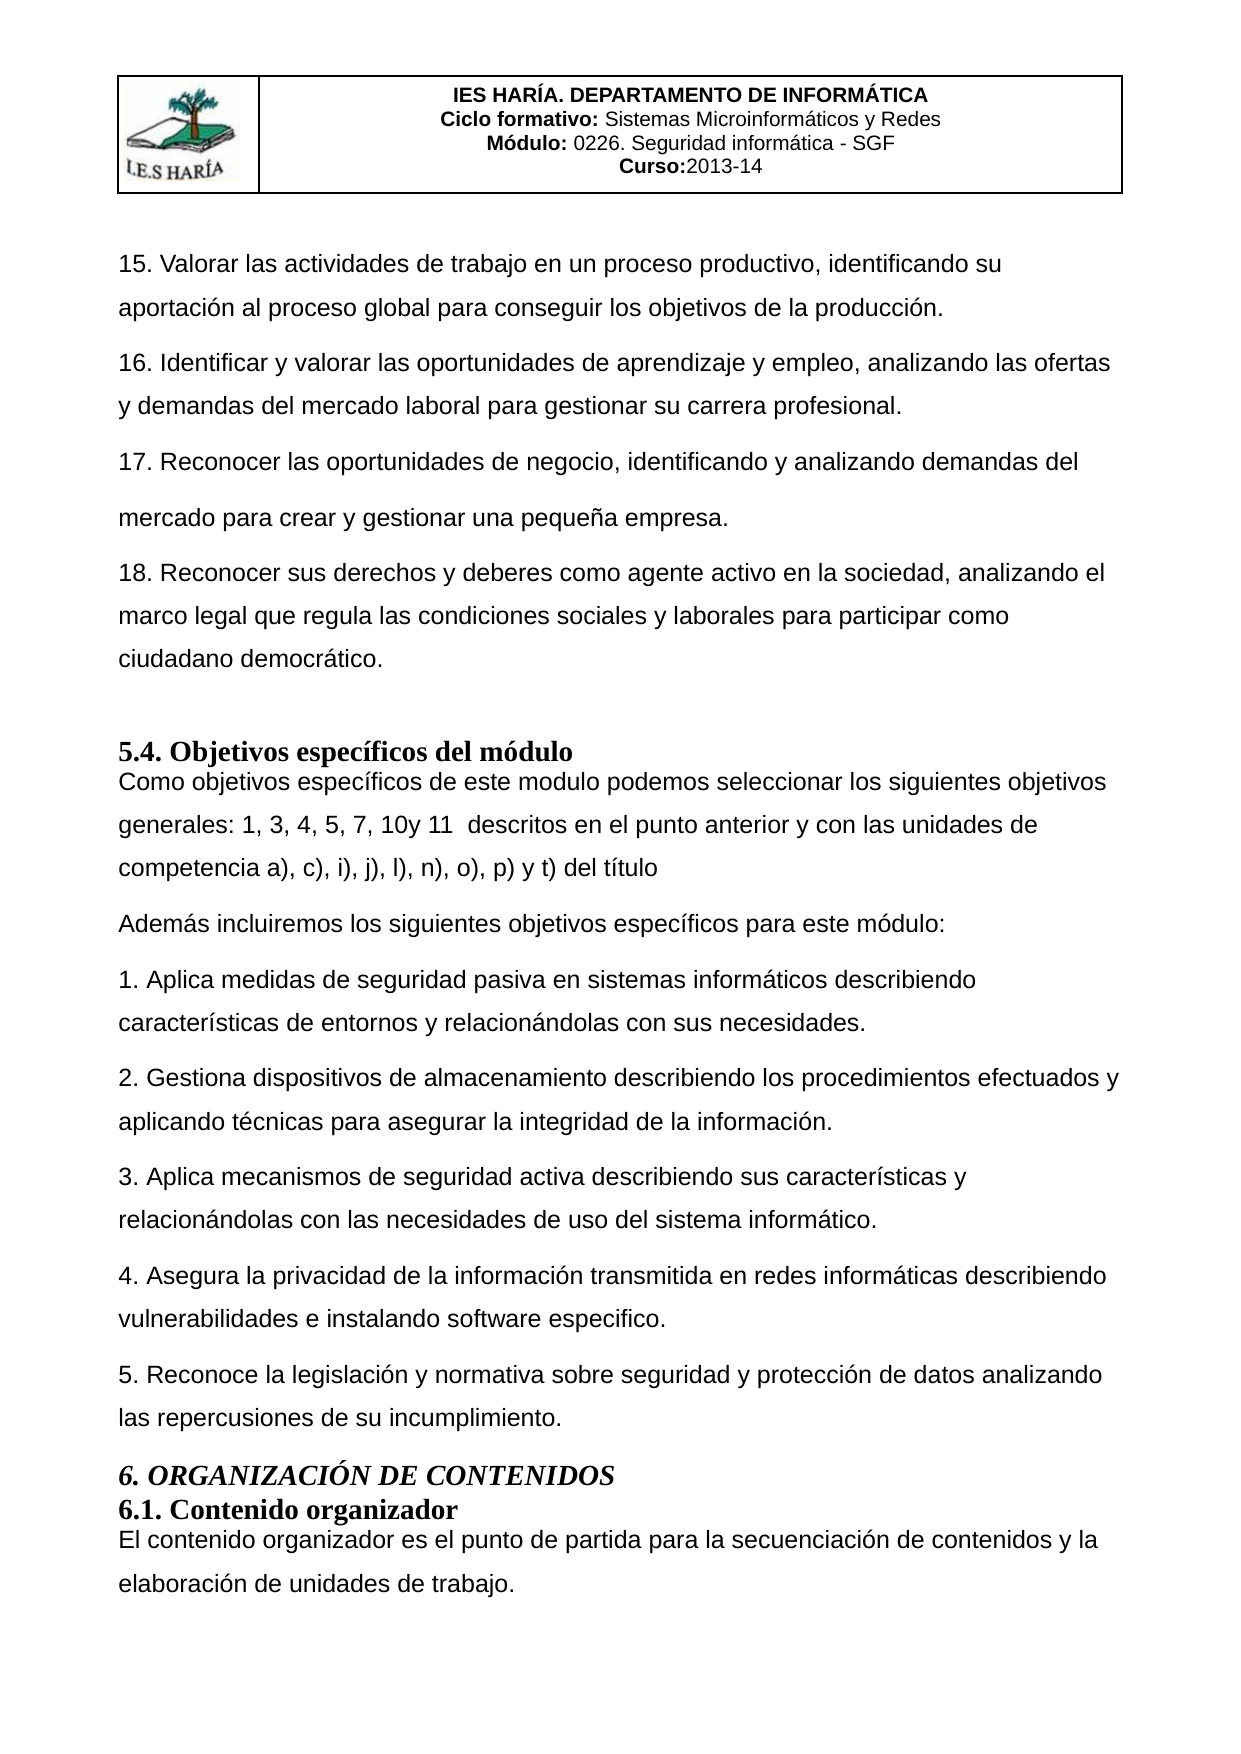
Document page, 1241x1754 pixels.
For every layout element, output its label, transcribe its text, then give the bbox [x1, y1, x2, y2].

text mercado para crear y gestionar una pequeña empresa. [118, 503, 1122, 531]
subtitle 6.1. Contenido organizador [118, 1492, 1122, 1526]
text 16. Identificar y valorar las oportunidades de aprendizaje y empleo, analizando las ofertas y demandas del mercado laboral para gestionar su carrera profesional. [118, 348, 1122, 420]
text 4. Asegura la privacidad de la información transmitida en redes informáticas describiendo vulnerabilidades e instalando software especifico. [118, 1261, 1122, 1333]
subtitle 5.4. Objetivos específicos del módulo [118, 734, 1122, 767]
text 17. Reconocer las oportunidades de negocio, identificando y analizando demandas del [118, 447, 1122, 476]
text Como objetivos específicos de este modulo podemos seleccionar los siguientes objetivos generales: 1, 3, 4, 5, 7, 10y 11 descritos en el punto anterior y con las unidades de competencia a), c), i), j), l), n), o), p) y t) del título [118, 767, 1122, 882]
text El contenido organizador es el punto de partida para la secuenciación de contenidos y la elaboración de unidades de trabajo. [118, 1526, 1122, 1597]
text 18. Reconocer sus derechos y deberes como agente activo en la sociedad, analizando el marco legal que regula las condiciones sociales y laborales para participar como ciudadano democrático. [118, 558, 1122, 673]
text 1. Aplica medidas de seguridad pasiva en sistemas informáticos describiendo características de entornos y relacionándolas con sus necesidades. [118, 965, 1122, 1037]
picture [123, 82, 241, 181]
text 5. Reconoce la legislación y normativa sobre seguridad y protección de datos analizando las repercusiones de su incumplimiento. [118, 1360, 1122, 1432]
text Además incluiremos los siguientes objetivos específicos para este módulo: [118, 909, 1122, 938]
text 15. Valorar las actividades de trabajo en un proceso productivo, identificando su aportación al proceso global para conseguir los objetivos de la producción. [118, 249, 1122, 321]
text 2. Gestiona dispositivos de almacenamiento describiendo los procedimientos efectuados y aplicando técnicas para asegurar la integridad de la información. [118, 1063, 1122, 1135]
subtitle 6. ORGANIZACIÓN DE CONTENIDOS [118, 1458, 1122, 1492]
text 3. Aplica mecanismos de seguridad activa describiendo sus características y relacionándolas con las necesidades de uso del sistema informático. [118, 1162, 1122, 1234]
